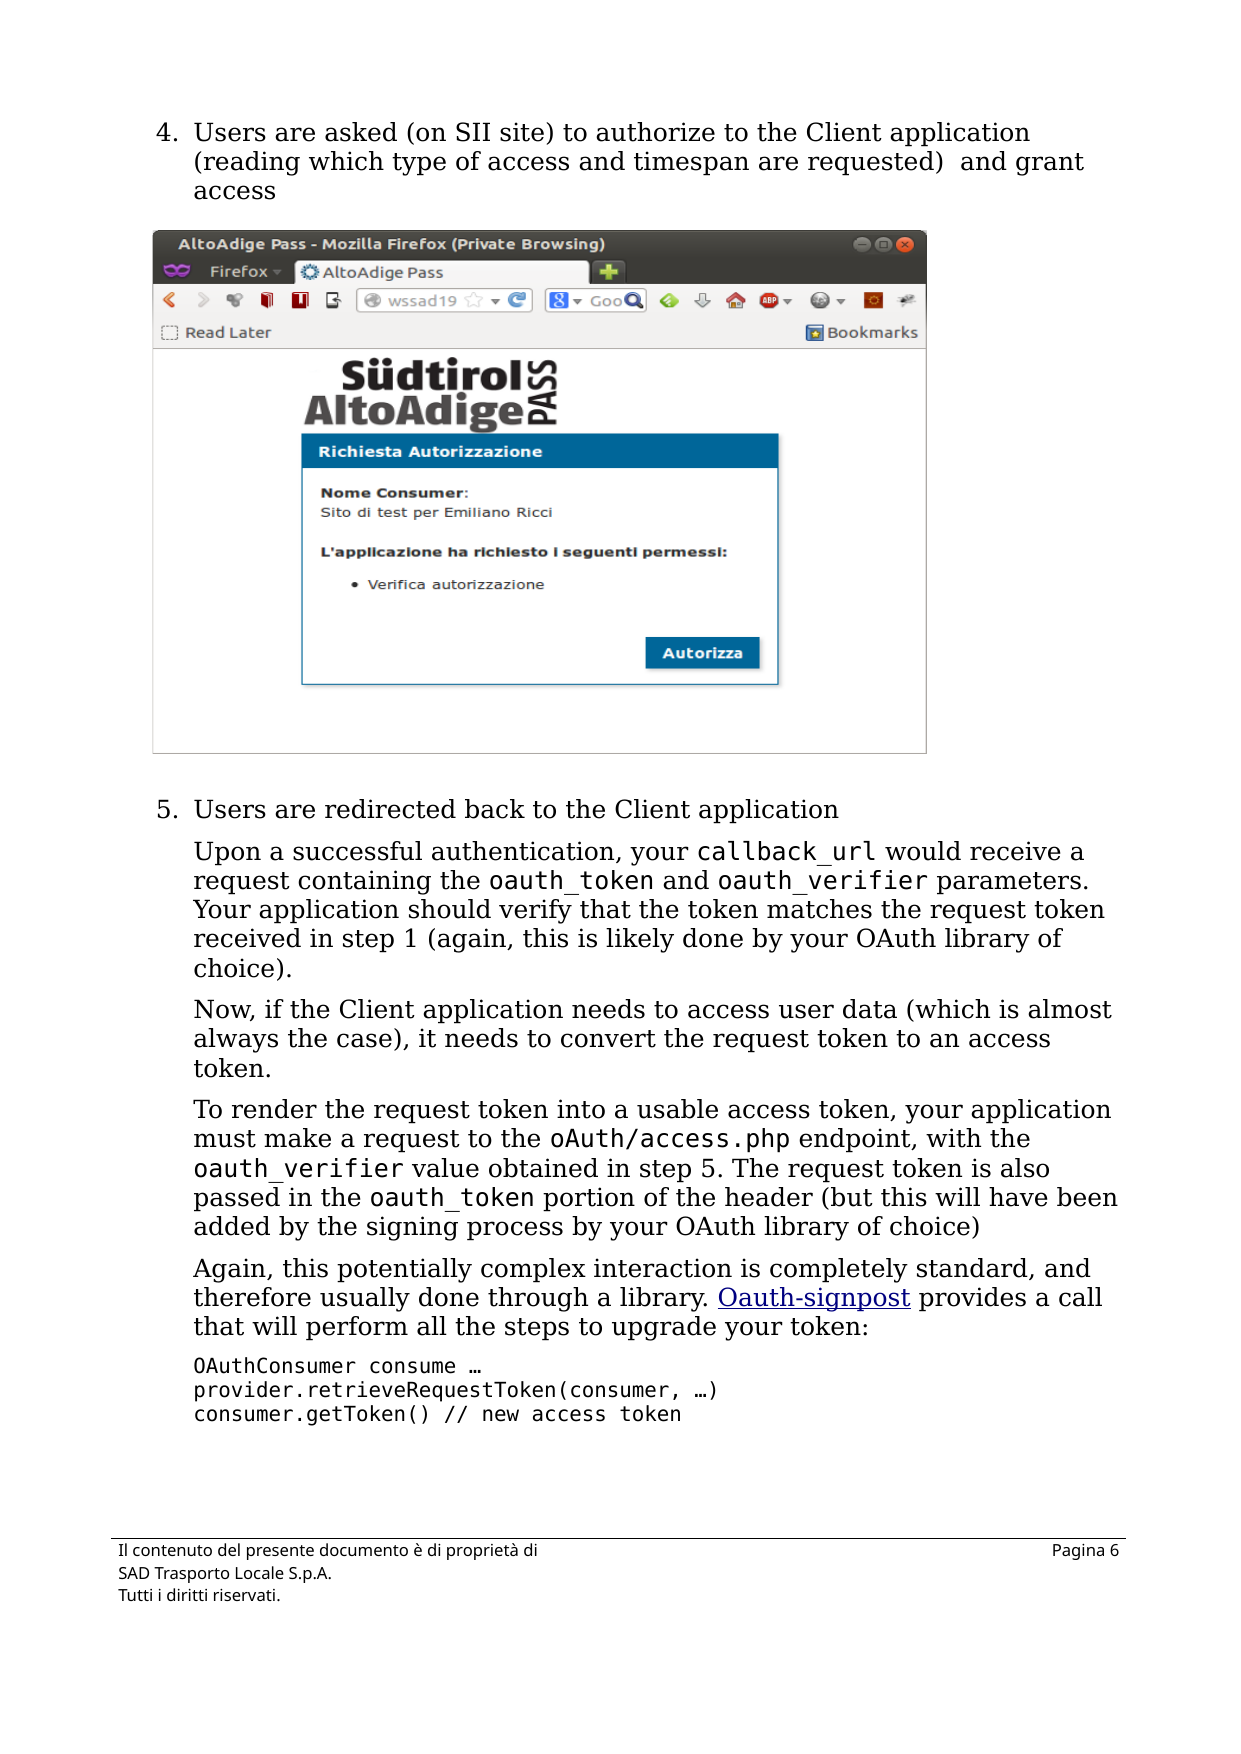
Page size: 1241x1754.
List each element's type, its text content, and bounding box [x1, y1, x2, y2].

list To render the request token into a usable access token, your application must make a request to the oAuth/access.php endpoint, with the oauth_verifier value obtained in step 5. The request token is also passed in the oauth_token portion of the header (but this will have been added by the signing process by your OAuth library of choice) [156, 1096, 1122, 1241]
list Users are redirected back to the Client application [156, 796, 1122, 825]
list Users are asked (on SII site) to authorize to the Client application (reading which type of access and timespan are requested) and grant access [156, 118, 1122, 206]
list OAuthConsumer consume … provider.retrieveRequestToken(consumer, …) consumer.getToken() // new access token [156, 1354, 1122, 1427]
list Upon a successful authentication, your callback_url would receive a request containing the oauth_token and oauth_verifier parameters. Your application should verify that the token matches the request token received in step 1 (again, this is likely done by your OAuth library of choice). [156, 837, 1122, 983]
list Now, if the Client application needs to access user data (which is almost always the case), it needs to convert the request token to an access token. [156, 996, 1122, 1083]
list Again, this potentially complex interaction is completely standard, and therefore usually done through a library. Oauth-signpost provides a call that will perform all the steps to upgrade your token: [156, 1254, 1122, 1341]
picture [152, 230, 927, 754]
